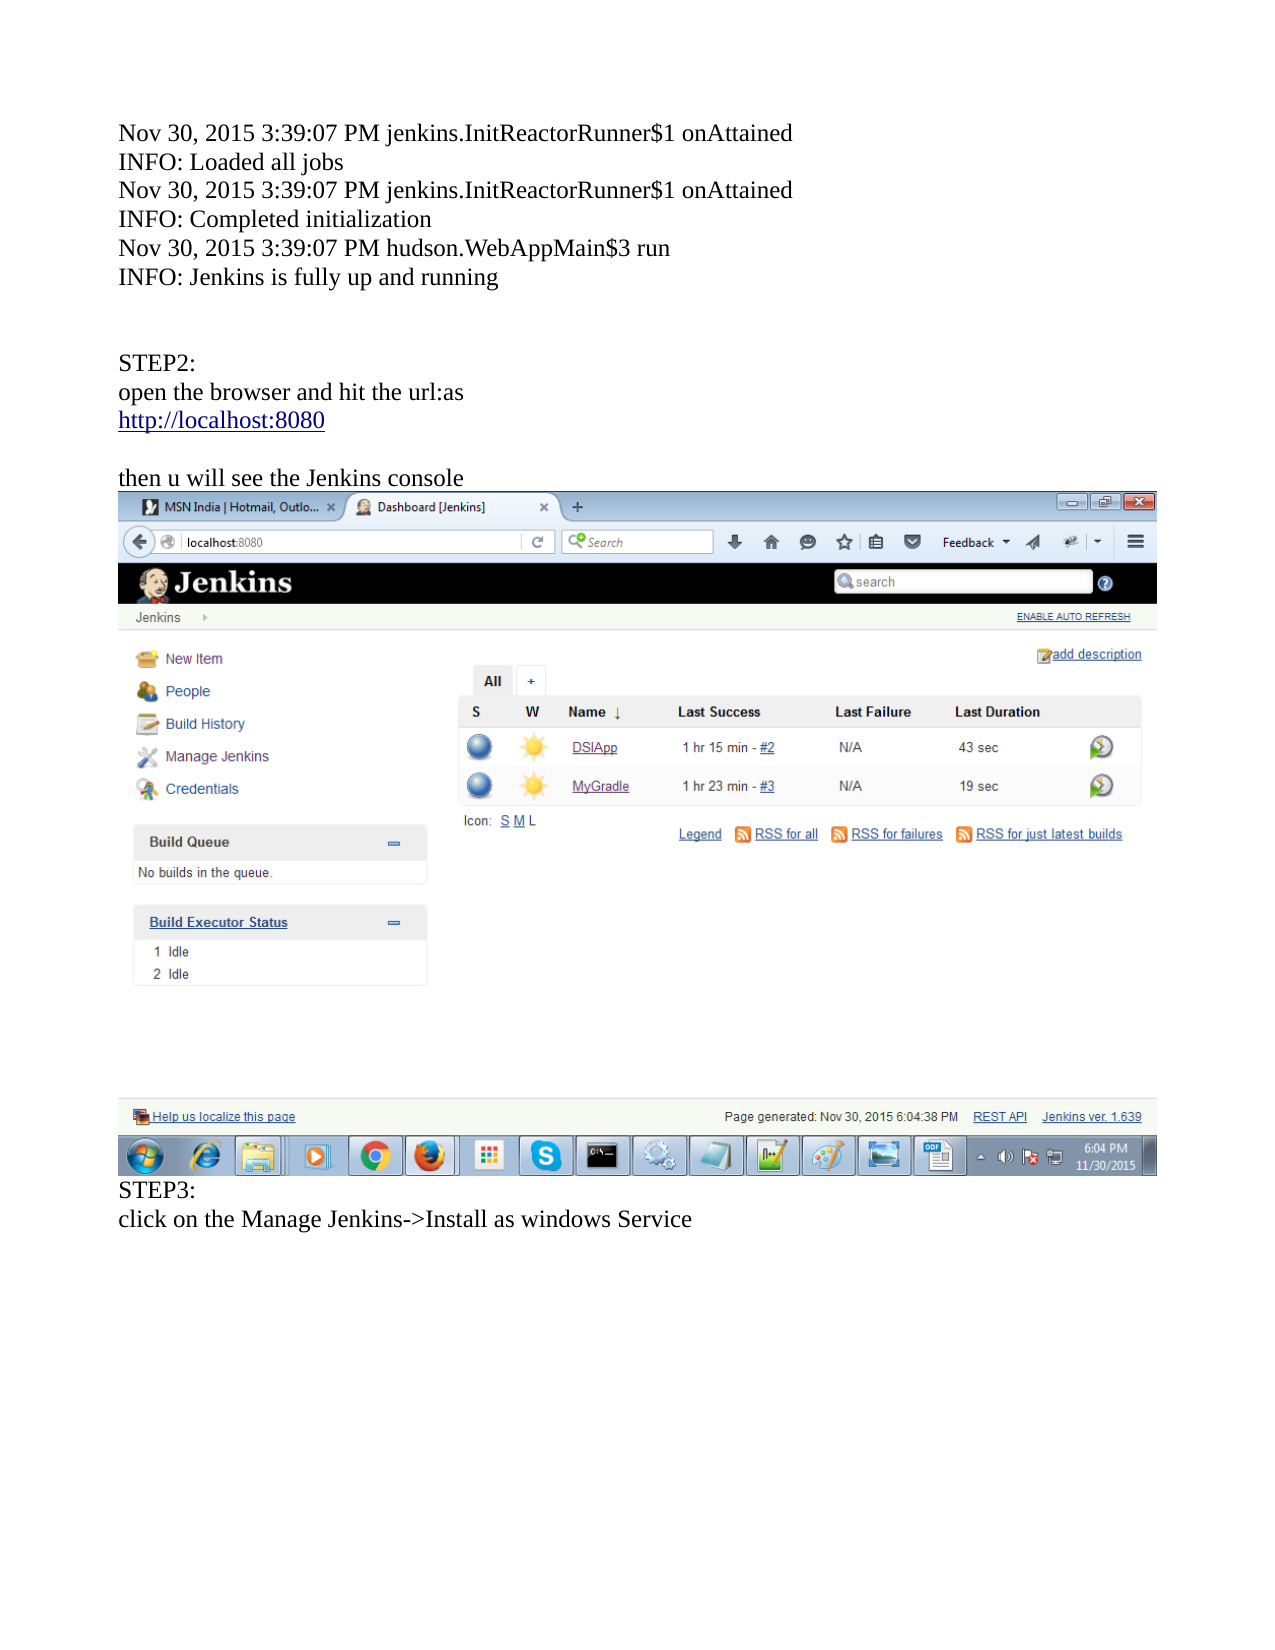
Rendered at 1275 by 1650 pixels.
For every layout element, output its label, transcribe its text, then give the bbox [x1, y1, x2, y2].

picture [118, 491, 1157, 1176]
text STEP3: [118, 1176, 1157, 1204]
text then u will see the Jenkins console [118, 463, 1157, 491]
text STEP2: [118, 348, 1157, 377]
text Nov 30, 2015 3:39:07 PM jenkins.InitReactorRunner$1 onAttained [118, 118, 1157, 147]
text http://localhost:8080 [118, 406, 1157, 434]
text click on the Manage Jenkins->Install as windows Service [118, 1204, 1157, 1233]
text Nov 30, 2015 3:39:07 PM hudson.WebAppMain$3 run [118, 233, 1157, 262]
text INFO: Completed initialization [118, 204, 1157, 233]
text Nov 30, 2015 3:39:07 PM jenkins.InitReactorRunner$1 onAttained [118, 176, 1157, 204]
text INFO: Loaded all jobs [118, 147, 1157, 176]
text open the browser and hit the url:as [118, 377, 1157, 406]
text INFO: Jenkins is fully up and running [118, 262, 1157, 291]
